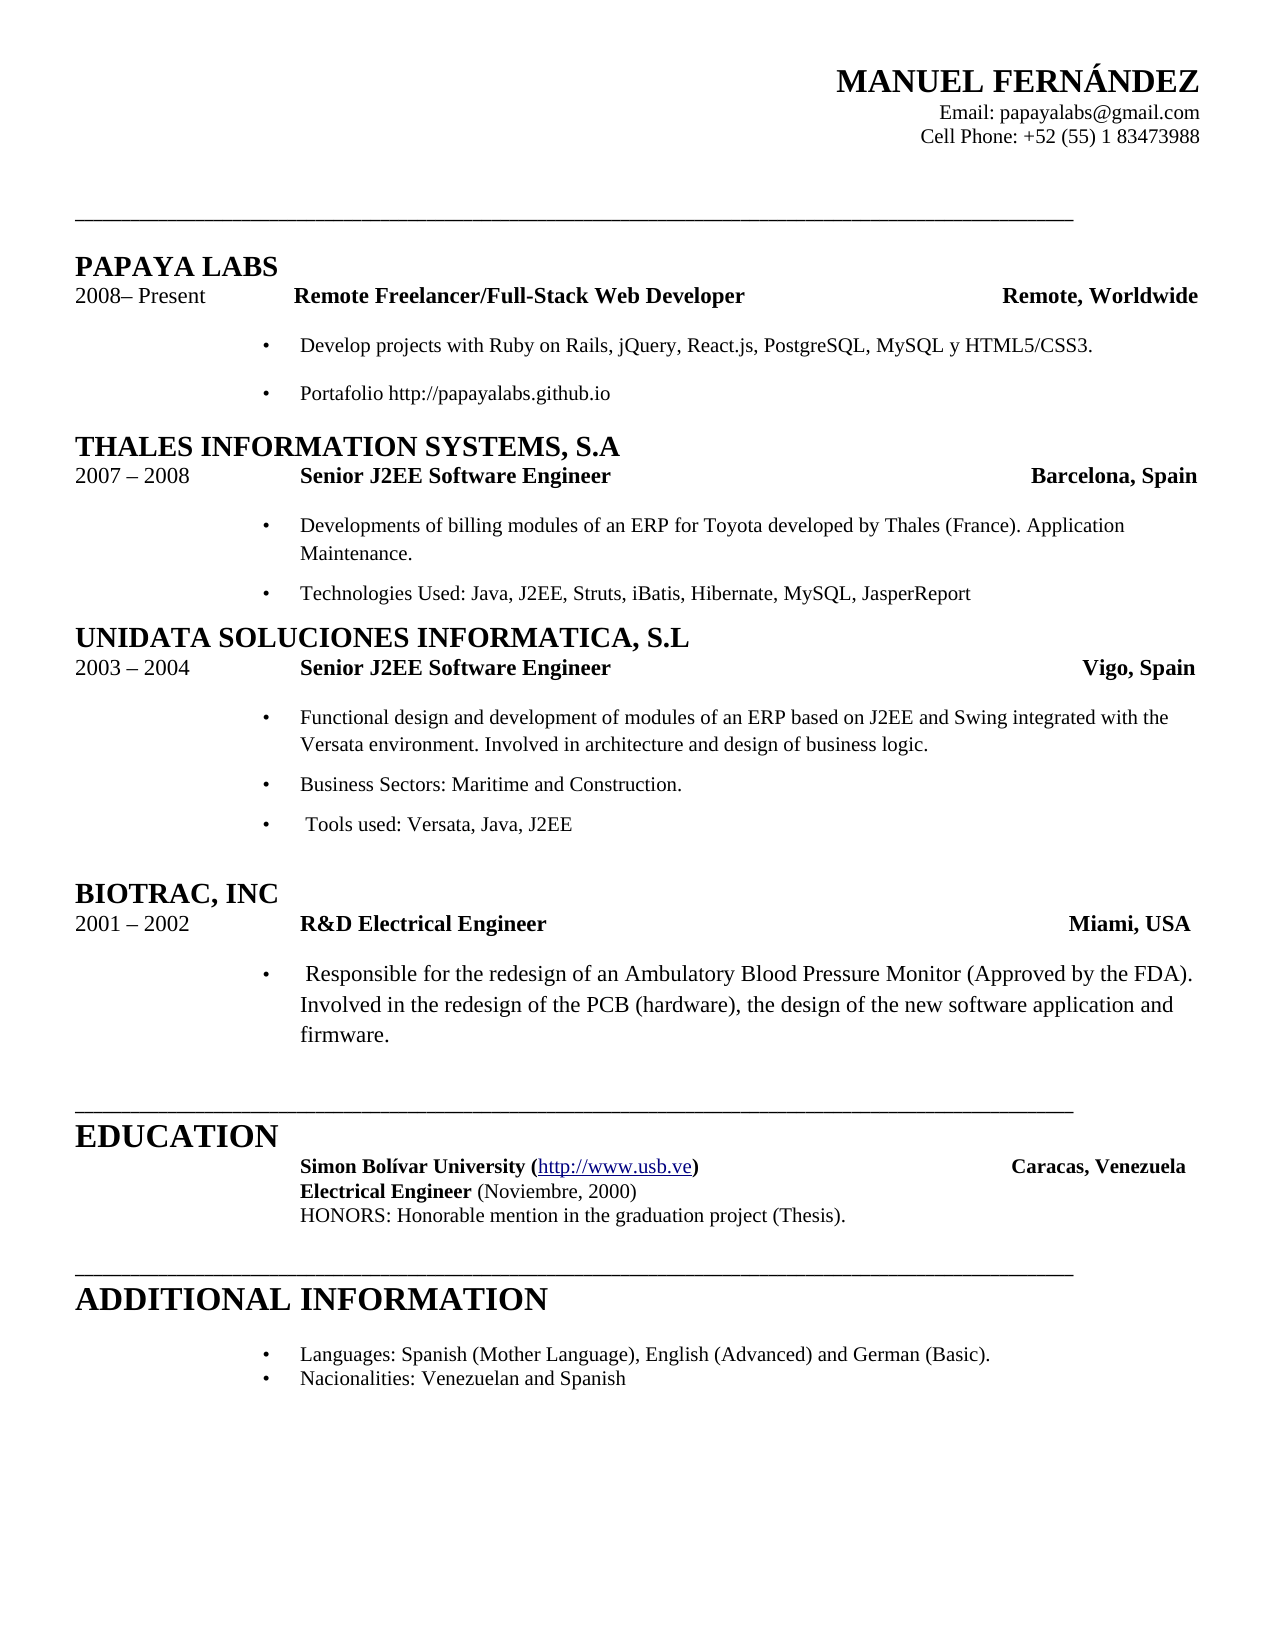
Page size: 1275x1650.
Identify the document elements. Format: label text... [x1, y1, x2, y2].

list Responsible for the redesign of an Ambulatory Blood Pressure Monitor (Approved by the FDA). Involved in the redesign of the PCB (hardware), the design of the new software application and firmware. [262, 961, 1200, 1047]
list Develop projects with Ruby on Rails, jQuery, React.js, PostgreSQL, MySQL y HTML5/CSS3. [262, 333, 1200, 357]
text Cell Phone: +52 (55) 1 83473988 [75, 124, 1200, 148]
text EDUCATION [75, 1116, 1200, 1154]
text Simon Bolívar University (http://www.usb.ve) Caracas, Venezuela [225, 1154, 1200, 1178]
text MANUEL FERNÁNDEZ [75, 62, 1200, 100]
text PAPAYA LABS [75, 249, 1200, 282]
list Nacionalities: Venezuelan and Spanish [262, 1366, 1200, 1390]
text THALES INFORMATION SYSTEMS, S.A [75, 429, 1200, 462]
text HONORS: Honorable mention in the graduation project (Thesis). [225, 1203, 1200, 1227]
text 2003 – 2004 Senior J2EE Software Engineer Vigo, Spain [75, 654, 1200, 681]
text ADDITIONAL INFORMATION [75, 1279, 1200, 1317]
text ____________________________________________________________________________________________________________ [75, 1251, 1200, 1279]
list Technologies Used: Java, J2EE, Struts, iBatis, Hibernate, MySQL, JasperReport [262, 581, 1200, 604]
list Functional design and development of modules of an ERP based on J2EE and Swing integrated with the Versata environment. Involved in architecture and design of business logic. [262, 704, 1200, 756]
text ____________________________________________________________________________________________________________ [75, 1088, 1200, 1116]
text Electrical Engineer (Noviembre, 2000) [225, 1178, 1200, 1203]
list Tools used: Versata, Java, J2EE [262, 812, 1200, 836]
list Languages: Spanish (Mother Language), English (Advanced) and German (Basic). [262, 1342, 1200, 1366]
text UNIDATA SOLUCIONES INFORMATICA, S.L [75, 621, 1200, 654]
text 2008– Present Remote Freelancer/Full-Stack Web Developer Remote, Worldwide [75, 282, 1200, 308]
text 2001 – 2002 R&D Electrical Engineer Miami, USA [75, 910, 1200, 936]
list Business Sectors: Maritime and Construction. [262, 772, 1200, 796]
list Developments of billing modules of an ERP for Toyota developed by Thales (France). Application Maintenance. [262, 513, 1200, 564]
text 2007 – 2008 Senior J2EE Software Engineer Barcelona, Spain [75, 462, 1200, 489]
list Portafolio http://papayalabs.github.io [262, 381, 1200, 405]
text Email: papayalabs@gmail.com [75, 100, 1200, 124]
text ____________________________________________________________________________________________________________ [75, 196, 1200, 224]
text BIOTRAC, INC [75, 877, 1200, 910]
